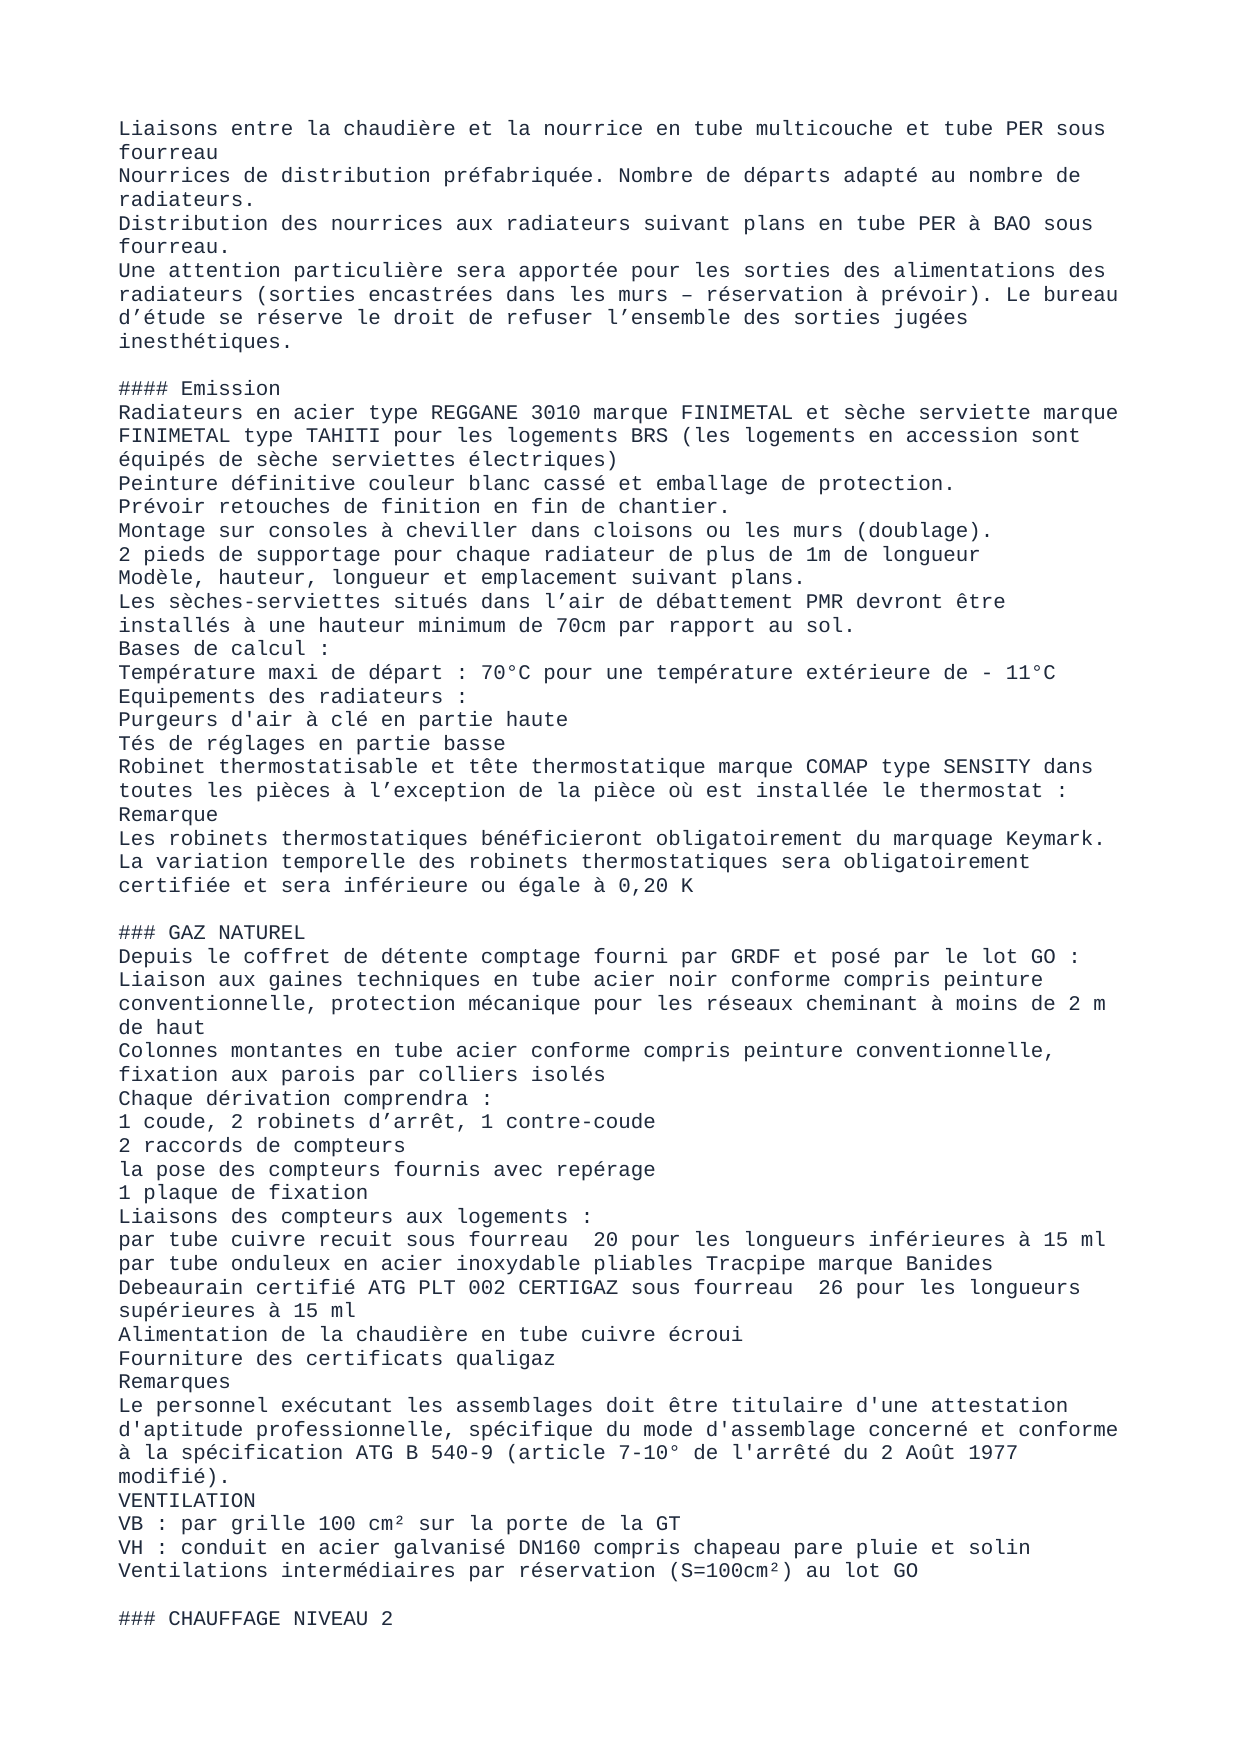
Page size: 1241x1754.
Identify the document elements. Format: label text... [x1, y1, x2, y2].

text Le personnel exécutant les assemblages doit être titulaire d'une attestation d'aptitude professionnelle, spécifique du mode d'assemblage concerné et conforme à la spécification ATG B 540-9 (article 7-10° de l'arrêté du 2 Août 1977 modifié). [118, 1395, 1122, 1489]
text Equipements des radiateurs : [118, 686, 1122, 709]
text Montage sur consoles à cheviller dans cloisons ou les murs (doublage). [118, 520, 1122, 544]
text par tube onduleux en acier inoxydable pliables Tracpipe marque Banides Debeaurain certifié ATG PLT 002 CERTIGAZ sous fourreau 26 pour les longueurs supérieures à 15 ml [118, 1253, 1122, 1324]
text Une attention particulière sera apportée pour les sorties des alimentations des radiateurs (sorties encastrées dans les murs – réservation à prévoir). Le bureau d’étude se réserve le droit de refuser l’ensemble des sorties jugées inesthétiques. [118, 260, 1122, 354]
text Fourniture des certificats qualigaz [118, 1348, 1122, 1371]
text 2 raccords de compteurs [118, 1135, 1122, 1158]
text Température maxi de départ : 70°C pour une température extérieure de - 11°C [118, 662, 1122, 686]
text VB : par grille 100 cm² sur la porte de la GT [118, 1513, 1122, 1537]
text Remarque [118, 804, 1122, 827]
text par tube cuivre recuit sous fourreau 20 pour les longueurs inférieures à 15 ml [118, 1229, 1122, 1253]
text 2 pieds de supportage pour chaque radiateur de plus de 1m de longueur [118, 544, 1122, 567]
text Peinture définitive couleur blanc cassé et emballage de protection. [118, 473, 1122, 496]
text Ventilations intermédiaires par réservation (S=100cm²) au lot GO [118, 1561, 1122, 1584]
text 1 plaque de fixation [118, 1182, 1122, 1206]
text ### GAZ NATUREL [118, 922, 1122, 946]
text Modèle, hauteur, longueur et emplacement suivant plans. [118, 567, 1122, 591]
text Liaisons entre la chaudière et la nourrice en tube multicouche et tube PER sous fourreau [118, 118, 1122, 165]
text Les robinets thermostatiques bénéficieront obligatoirement du marquage Keymark. La variation temporelle des robinets thermostatiques sera obligatoirement certifiée et sera inférieure ou égale à 0,20 K [118, 827, 1122, 898]
text Radiateurs en acier type REGGANE 3010 marque FINIMETAL et sèche serviette marque FINIMETAL type TAHITI pour les logements BRS (les logements en accession sont équipés de sèche serviettes électriques) [118, 402, 1122, 473]
text ### CHAUFFAGE NIVEAU 2 [118, 1608, 1122, 1631]
text Les sèches-serviettes situés dans l’air de débattement PMR devront être installés à une hauteur minimum de 70cm par rapport au sol. [118, 591, 1122, 638]
text 1 coude, 2 robinets d’arrêt, 1 contre-coude [118, 1111, 1122, 1135]
text VENTILATION [118, 1489, 1122, 1513]
text Alimentation de la chaudière en tube cuivre écroui [118, 1324, 1122, 1348]
text Remarques [118, 1371, 1122, 1395]
text Purgeurs d'air à clé en partie haute [118, 709, 1122, 733]
text Distribution des nourrices aux radiateurs suivant plans en tube PER à BAO sous fourreau. [118, 213, 1122, 260]
text Liaisons des compteurs aux logements : [118, 1206, 1122, 1229]
text Bases de calcul : [118, 638, 1122, 662]
text VH : conduit en acier galvanisé DN160 compris chapeau pare pluie et solin [118, 1537, 1122, 1561]
text #### Emission [118, 378, 1122, 402]
text Nourrices de distribution préfabriquée. Nombre de départs adapté au nombre de radiateurs. [118, 165, 1122, 213]
text Chaque dérivation comprendra : [118, 1088, 1122, 1111]
text Depuis le coffret de détente comptage fourni par GRDF et posé par le lot GO : [118, 946, 1122, 969]
text Colonnes montantes en tube acier conforme compris peinture conventionnelle, fixation aux parois par colliers isolés [118, 1040, 1122, 1088]
text Prévoir retouches de finition en fin de chantier. [118, 496, 1122, 520]
text la pose des compteurs fournis avec repérage [118, 1158, 1122, 1182]
text Robinet thermostatisable et tête thermostatique marque COMAP type SENSITY dans toutes les pièces à l’exception de la pièce où est installée le thermostat : [118, 757, 1122, 804]
text Tés de réglages en partie basse [118, 733, 1122, 757]
text Liaison aux gaines techniques en tube acier noir conforme compris peinture conventionnelle, protection mécanique pour les réseaux cheminant à moins de 2 m de haut [118, 969, 1122, 1040]
